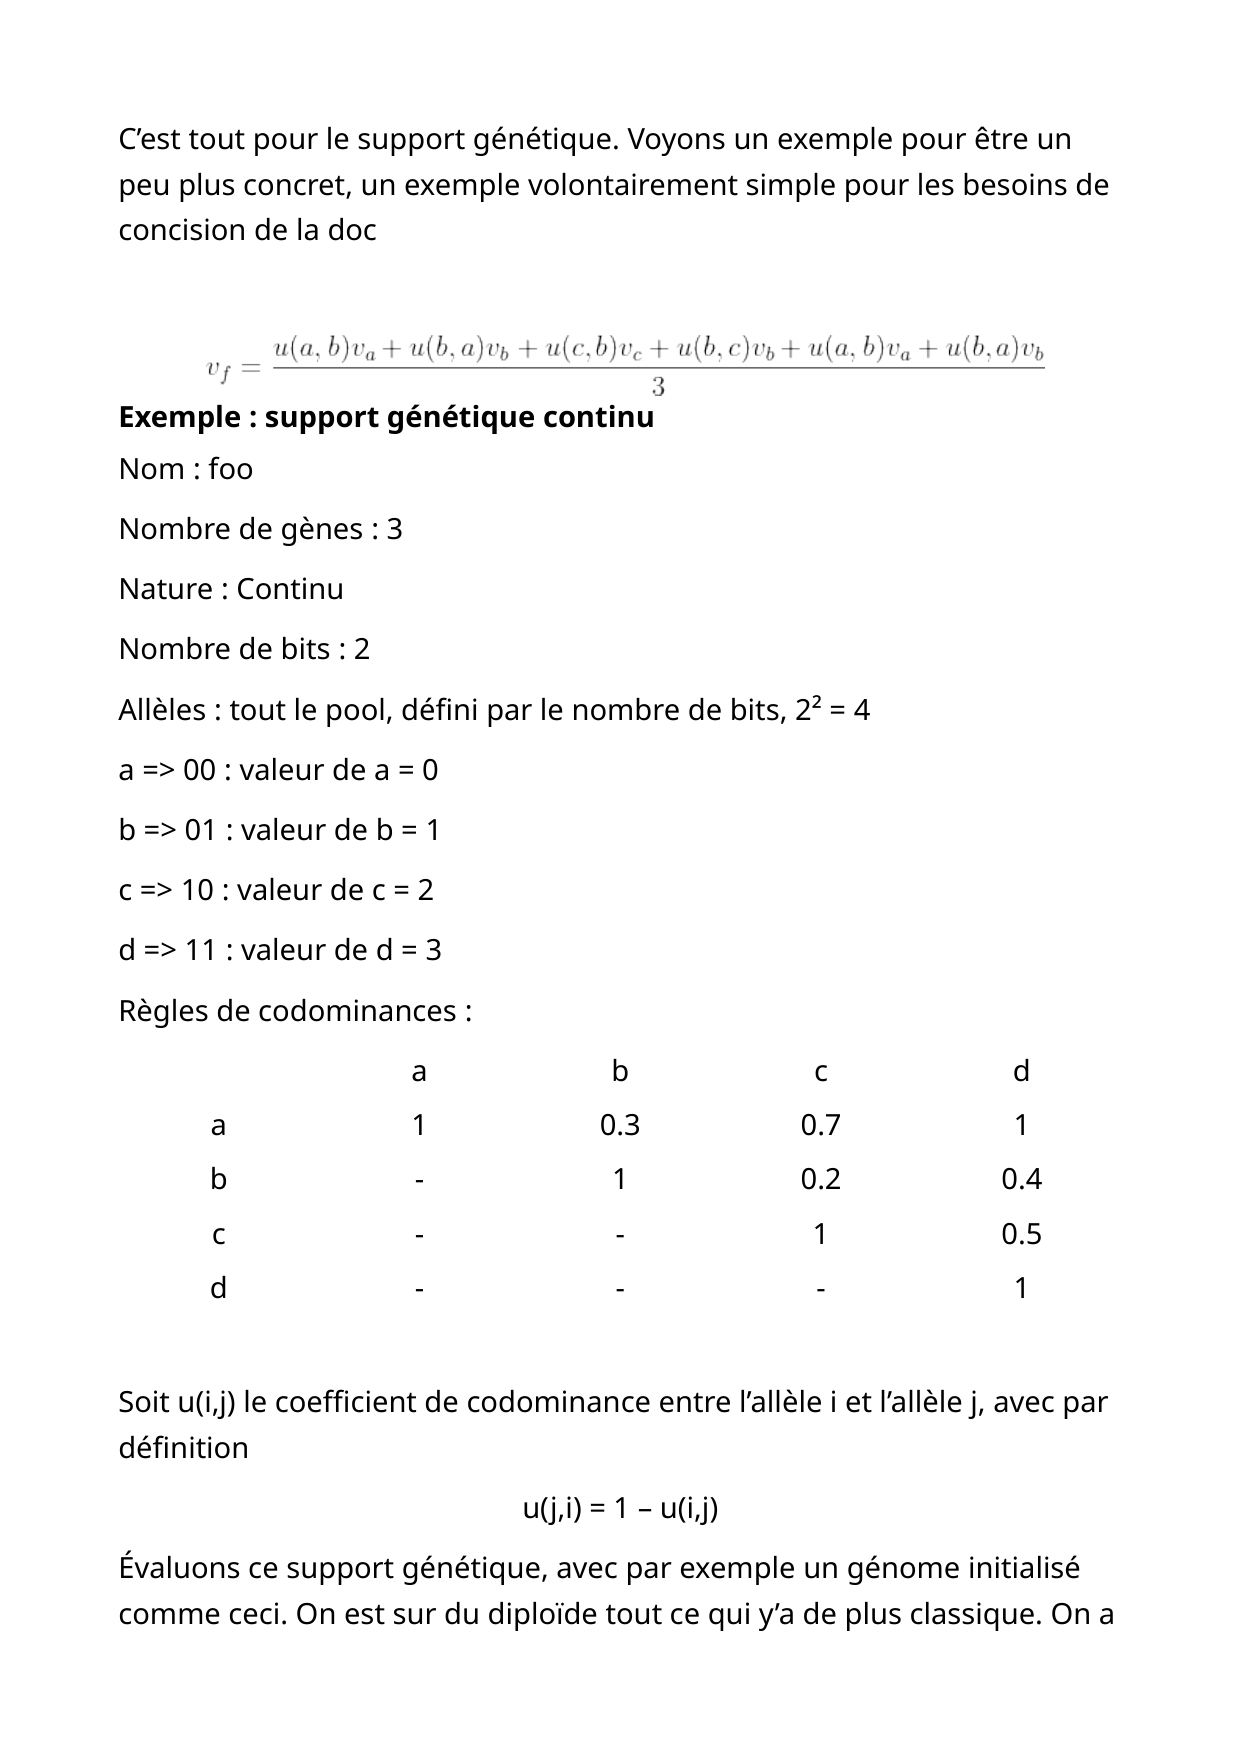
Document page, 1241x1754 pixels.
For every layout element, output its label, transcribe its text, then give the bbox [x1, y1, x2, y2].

text Nombre de bits : 2 [118, 629, 1122, 668]
table_cell - [319, 1213, 520, 1267]
text u(j,i) = 1 – u(i,j) [118, 1487, 1122, 1527]
table_cell - [319, 1267, 520, 1321]
table_cell - [319, 1159, 520, 1213]
table_cell 0.7 [720, 1104, 921, 1159]
text b => 01 : valeur de b = 1 [118, 809, 1122, 849]
table_header d [921, 1050, 1122, 1104]
table_cell b [118, 1159, 319, 1213]
table_header [118, 1050, 319, 1104]
text c => 10 : valeur de c = 2 [118, 869, 1122, 909]
table_cell - [520, 1213, 720, 1267]
subtitle Exemple : support génétique continu [118, 344, 1122, 436]
text Soit u(i,j) le coefficient de codominance entre l’allèle i et l’allèle j, avec par définition [118, 1382, 1122, 1467]
text Règles de codominances : [118, 990, 1122, 1029]
table_cell 0.5 [921, 1213, 1122, 1267]
picture [206, 335, 1045, 396]
text Nature : Continu [118, 568, 1122, 608]
table_cell - [720, 1267, 921, 1321]
table_cell 1 [921, 1267, 1122, 1321]
table_cell 1 [319, 1104, 520, 1159]
text Évaluons ce support génétique, avec par exemple un génome initialisé comme ceci. On est sur du diploïde tout ce qui y’a de plus classique. On a [118, 1548, 1122, 1633]
text Nom : foo [118, 448, 1122, 488]
table_header c [720, 1050, 921, 1104]
table_cell 1 [720, 1213, 921, 1267]
table_cell a [118, 1104, 319, 1159]
text d => 11 : valeur de d = 3 [118, 930, 1122, 969]
table_cell - [520, 1267, 720, 1321]
table_header a [319, 1050, 520, 1104]
table_header b [520, 1050, 720, 1104]
text Allèles : tout le pool, défini par le nombre de bits, 2² = 4 [118, 689, 1122, 728]
table_cell 0.4 [921, 1159, 1122, 1213]
table_cell 0.2 [720, 1159, 921, 1213]
table_cell 1 [520, 1159, 720, 1213]
table_cell 0.3 [520, 1104, 720, 1159]
table_cell 1 [921, 1104, 1122, 1159]
table_cell c [118, 1213, 319, 1267]
text C’est tout pour le support génétique. Voyons un exemple pour être un peu plus concret, un exemple volontairement simple pour les besoins de concision de la doc [118, 118, 1122, 249]
table_cell d [118, 1267, 319, 1321]
text Nombre de gènes : 3 [118, 508, 1122, 548]
text a => 00 : valeur de a = 0 [118, 749, 1122, 789]
